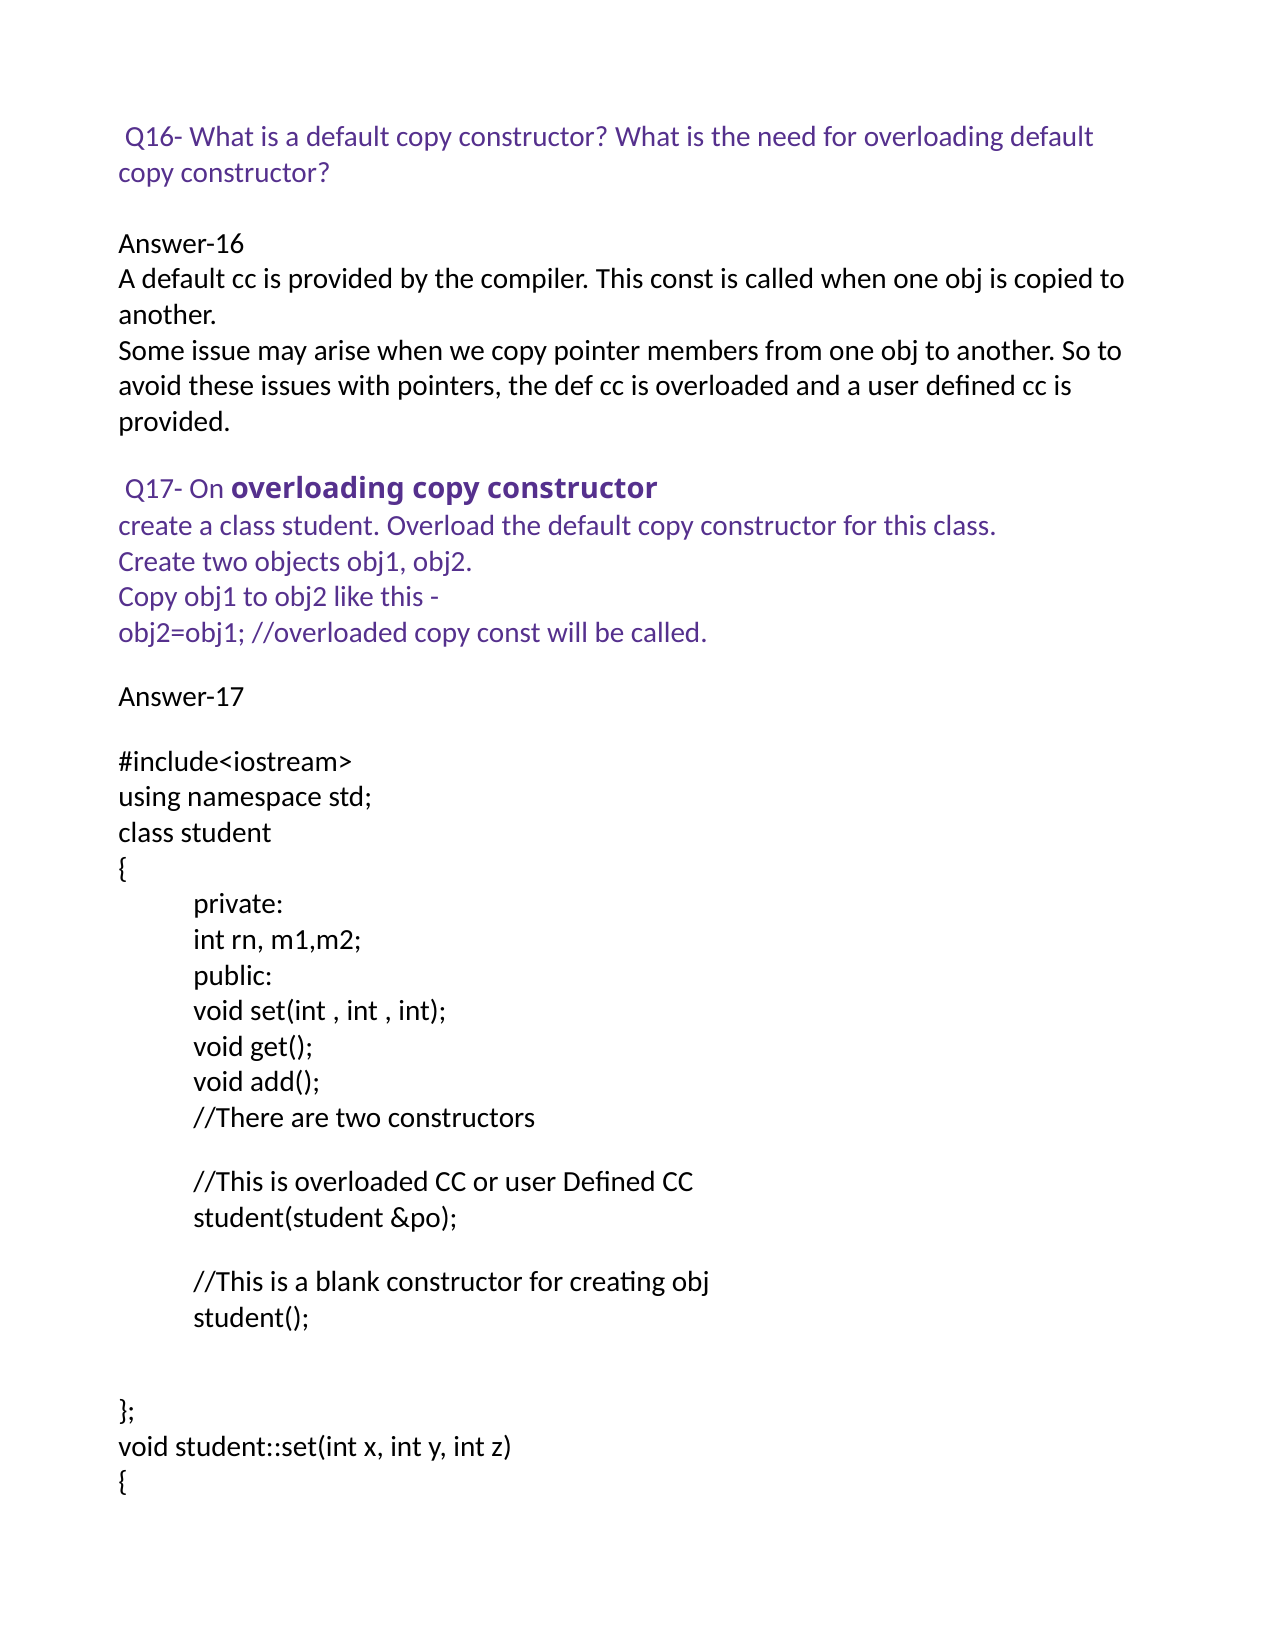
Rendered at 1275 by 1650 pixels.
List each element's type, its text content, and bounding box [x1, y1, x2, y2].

text }; [118, 1392, 1157, 1428]
text void add(); [118, 1063, 1157, 1099]
text Create two objects obj1, obj2. [118, 543, 1157, 578]
text { [118, 850, 1157, 885]
text class student [118, 814, 1157, 850]
text obj2=obj1; //overloaded copy const will be called. [118, 614, 1157, 650]
text { [118, 1463, 1157, 1499]
text //There are two constructors [118, 1099, 1157, 1135]
text void get(); [118, 1028, 1157, 1063]
text A default cc is provided by the compiler. This const is called when one obj is copied to another. [118, 261, 1157, 332]
text student(student &po); [118, 1199, 1157, 1235]
text Some issue may arise when we copy pointer members from one obj to another. So to avoid these issues with pointers, the def cc is overloaded and a user defined cc is provided. [118, 332, 1157, 439]
text void set(int , int , int); [118, 992, 1157, 1028]
text Q16- What is a default copy constructor? What is the need for overloading default copy constructor? [118, 118, 1157, 189]
text create a class student. Overload the default copy constructor for this class. [118, 507, 1157, 543]
text public: [118, 957, 1157, 992]
text Copy obj1 to obj2 like this - [118, 578, 1157, 614]
text #include<iostream> [118, 743, 1157, 778]
text Q17- On overloading copy constructor [118, 467, 1157, 507]
text Answer-17 [118, 678, 1157, 714]
text //This is a blank constructor for creating obj [118, 1263, 1157, 1299]
text void student::set(int x, int y, int z) [118, 1428, 1157, 1463]
text Answer-16 [118, 225, 1157, 261]
text student(); [118, 1299, 1157, 1335]
text //This is overloaded CC or user Defined CC [118, 1163, 1157, 1199]
text using namespace std; [118, 778, 1157, 814]
text private: [118, 885, 1157, 921]
text int rn, m1,m2; [118, 921, 1157, 957]
